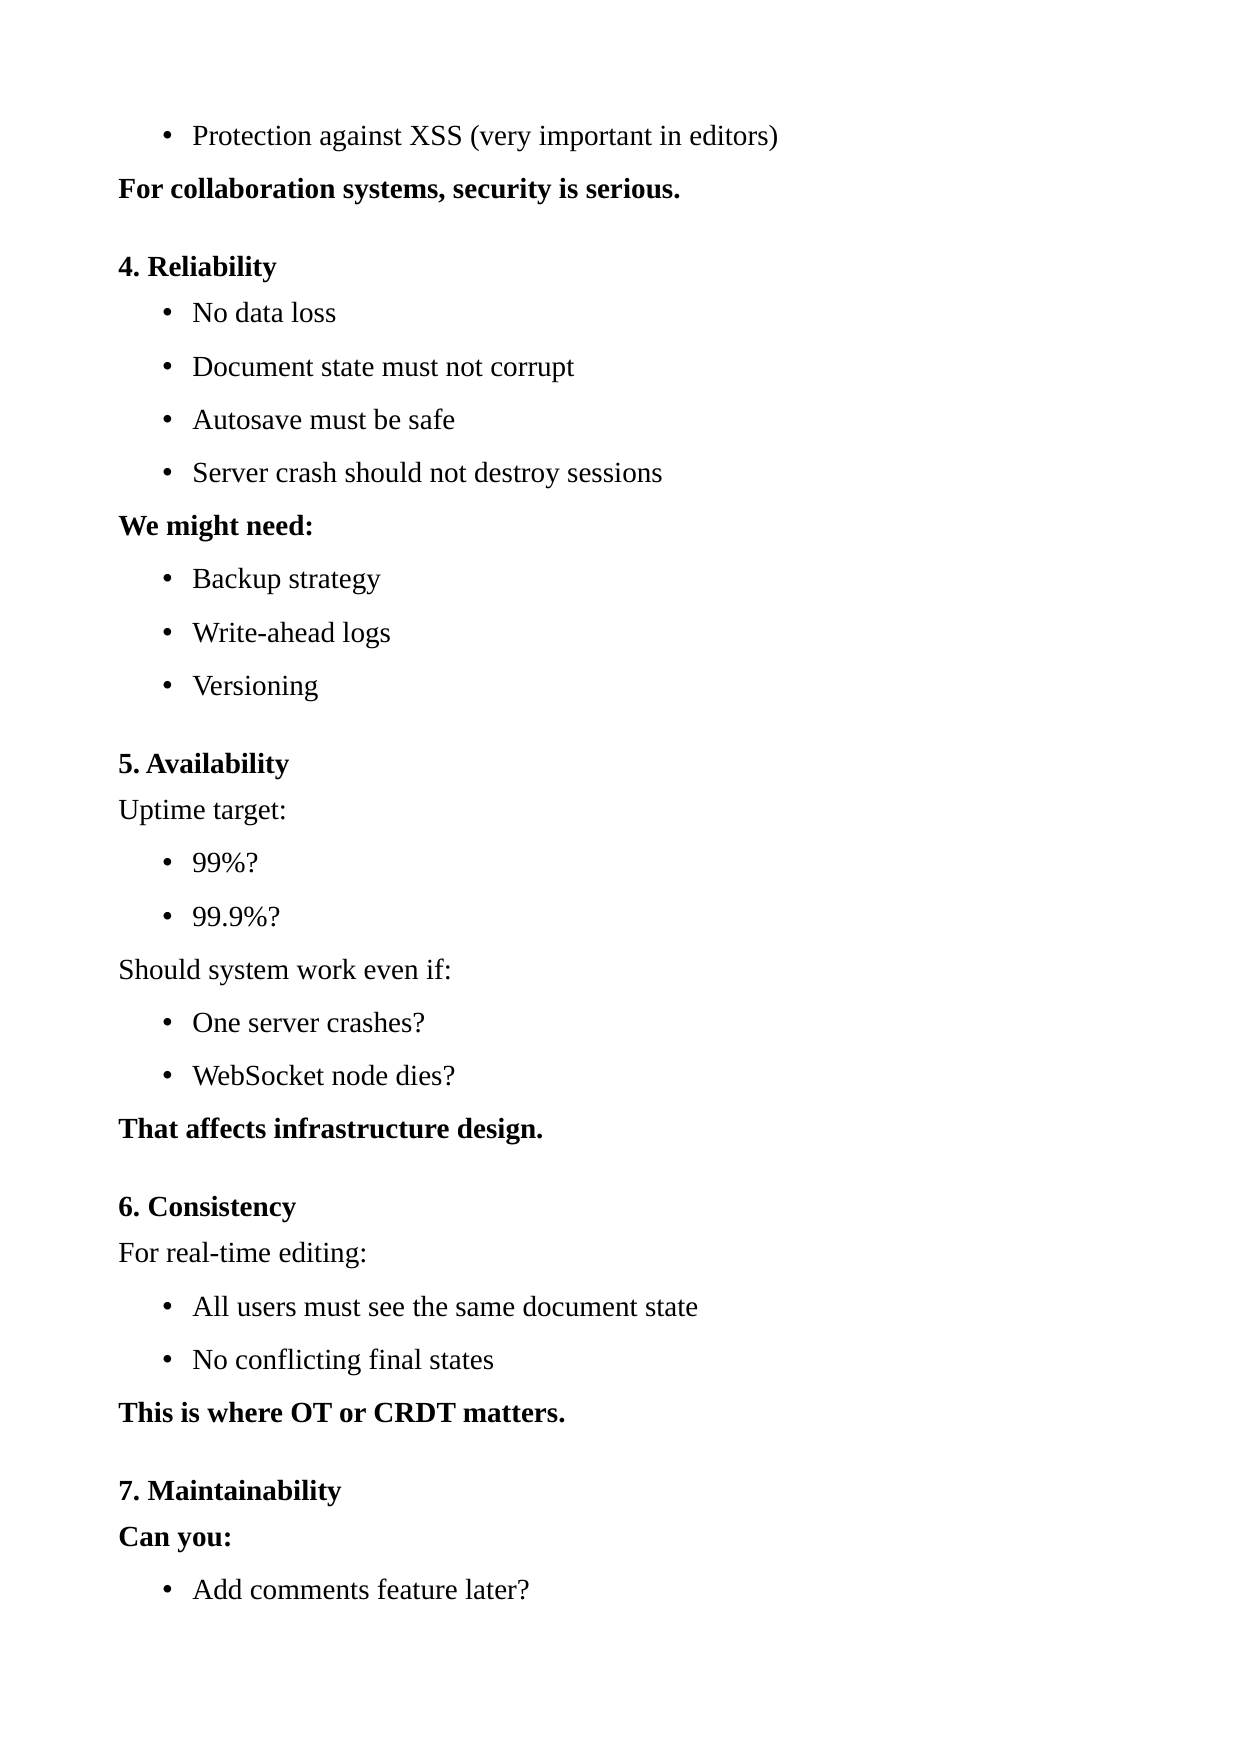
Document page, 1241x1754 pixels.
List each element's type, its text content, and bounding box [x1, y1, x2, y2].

list Versioning [162, 668, 1122, 702]
list All users must see the same document state [162, 1289, 1122, 1322]
list Write-ahead logs [162, 615, 1122, 648]
list Server crash should not destroy sessions [162, 455, 1122, 489]
list No data loss [162, 296, 1122, 329]
list Protection against XSS (very important in editors) [162, 118, 1122, 152]
text That affects infrastructure design. [118, 1111, 1122, 1145]
text This is where OT or CRDT matters. [118, 1395, 1122, 1429]
subtitle 6️. Consistency [118, 1189, 1122, 1223]
text For collaboration systems, security is serious. [118, 171, 1122, 205]
subtitle 7️. Maintainability [118, 1473, 1122, 1507]
list One server crashes? [162, 1005, 1122, 1039]
list Document state must not corrupt [162, 349, 1122, 382]
text Can you: [118, 1519, 1122, 1553]
text For real-time editing: [118, 1236, 1122, 1269]
subtitle 5️. Availability [118, 746, 1122, 780]
list Add comments feature later? [162, 1572, 1122, 1606]
text Uptime target: [118, 792, 1122, 826]
subtitle 4️. Reliability [118, 249, 1122, 283]
list WebSocket node dies? [162, 1058, 1122, 1092]
text We might need: [118, 508, 1122, 542]
list No conflicting final states [162, 1342, 1122, 1376]
list 99%? [162, 845, 1122, 879]
list Autosave must be safe [162, 402, 1122, 436]
text Should system work even if: [118, 952, 1122, 985]
list 99.9%? [162, 899, 1122, 932]
list Backup strategy [162, 562, 1122, 595]
